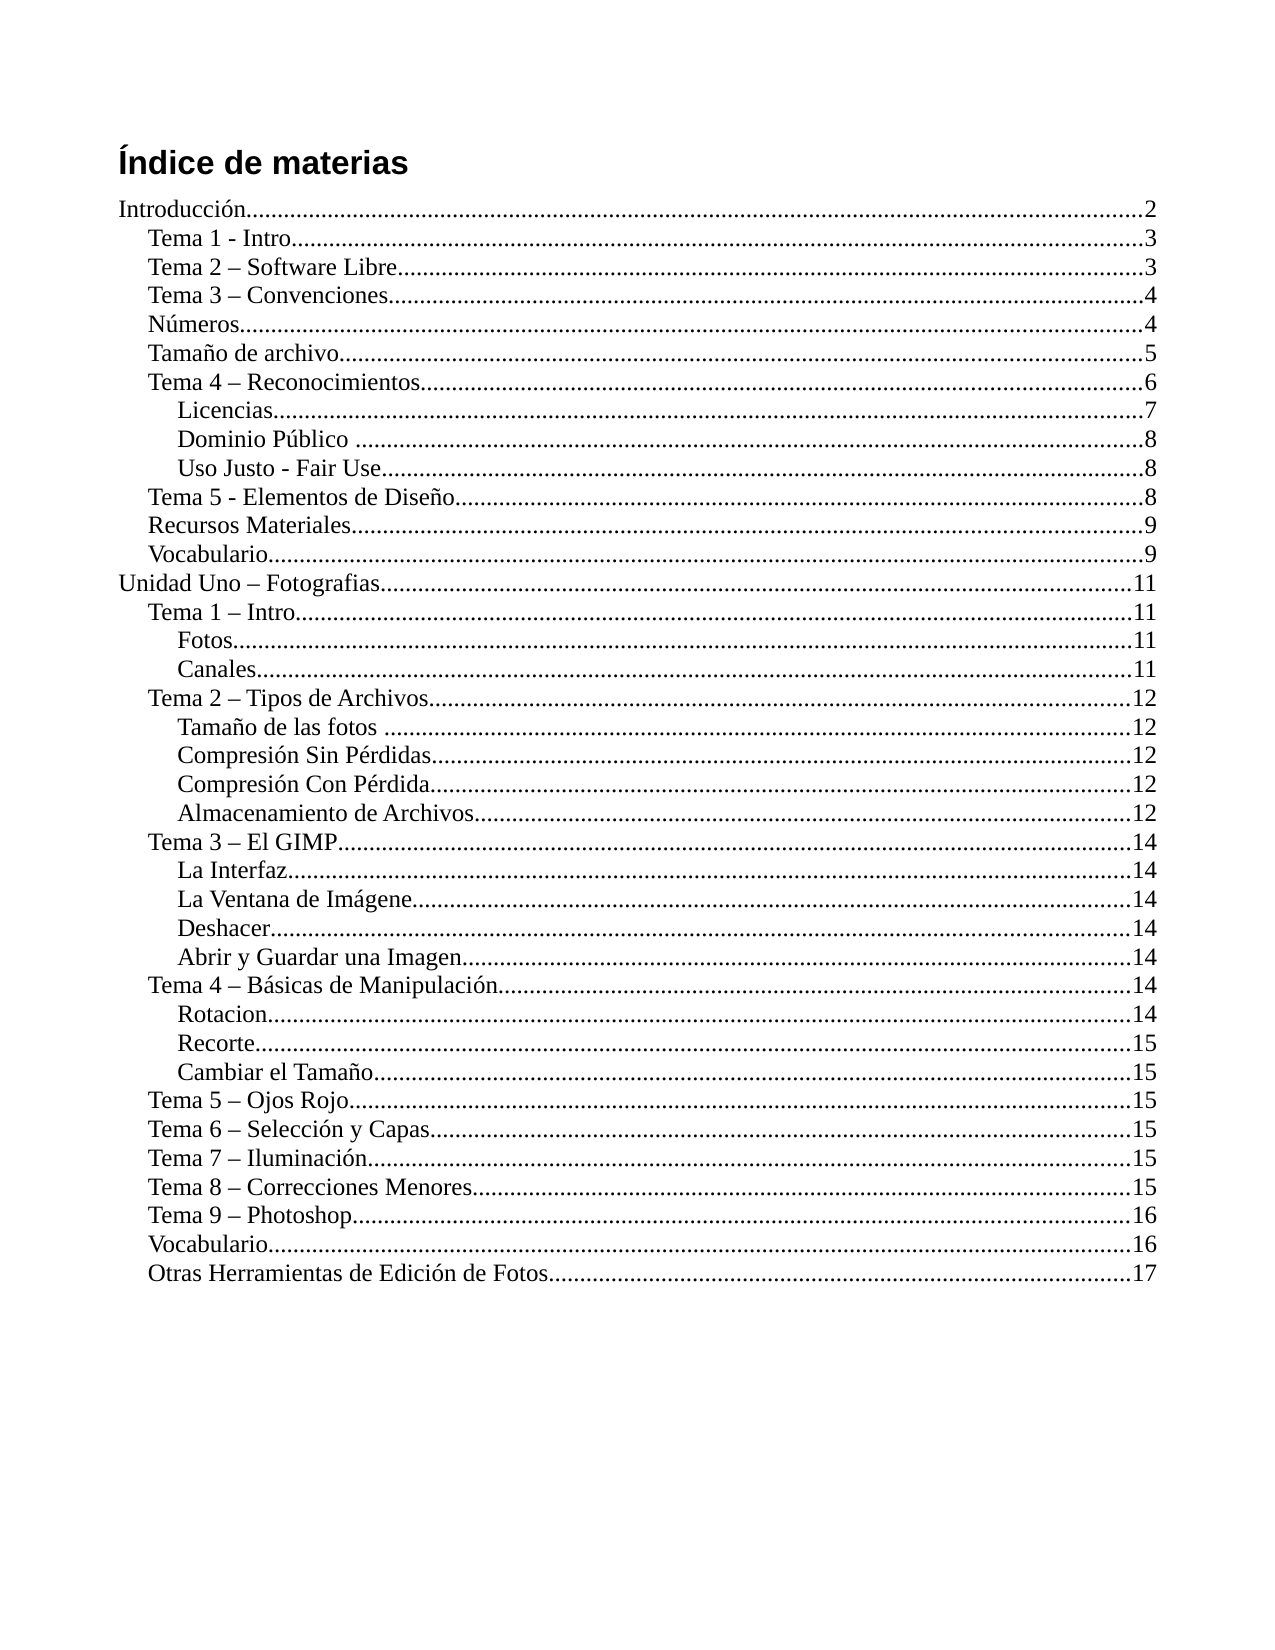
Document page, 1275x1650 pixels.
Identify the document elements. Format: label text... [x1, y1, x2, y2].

text Tamaño de archivo 5 [148, 338, 1157, 367]
text Tema 6 – Selección y Capas 15 [148, 1114, 1157, 1143]
text Tema 4 – Reconocimientos 6 [148, 367, 1157, 395]
text La Ventana de Imágene 14 [177, 884, 1157, 913]
text La Interfaz 14 [177, 855, 1157, 884]
text Rotacion 14 [177, 999, 1157, 1028]
text Tema 8 – Correcciones Menores 15 [148, 1172, 1157, 1200]
text Dominio Público 8 [177, 424, 1157, 453]
text Deshacer 14 [177, 913, 1157, 942]
text Otras Herramientas de Edición de Fotos 17 [148, 1258, 1157, 1287]
text Tema 3 – Convenciones 4 [148, 280, 1157, 309]
text Canales 11 [177, 654, 1157, 683]
text Tema 3 – El GIMP 14 [148, 827, 1157, 855]
text Introducción 2 [118, 194, 1157, 223]
subtitle Índice de materias [118, 143, 1157, 182]
text Números 4 [148, 309, 1157, 338]
text Tema 2 – Tipos de Archivos 12 [148, 683, 1157, 712]
text Almacenamiento de Archivos 12 [177, 798, 1157, 827]
text Tema 4 – Básicas de Manipulación 14 [148, 970, 1157, 999]
text Recursos Materiales 9 [148, 510, 1157, 539]
text Licencias 7 [177, 395, 1157, 424]
text Fotos 11 [177, 625, 1157, 654]
text Tema 2 – Software Libre 3 [148, 252, 1157, 280]
text Recorte 15 [177, 1028, 1157, 1057]
text Compresión Sin Pérdidas 12 [177, 740, 1157, 769]
text Unidad Uno – Fotografias 11 [118, 568, 1157, 597]
text Tema 1 – Intro 11 [148, 597, 1157, 625]
text Cambiar el Tamaño 15 [177, 1057, 1157, 1085]
text Tema 5 - Elementos de Diseño 8 [148, 482, 1157, 510]
text Tema 7 – Iluminación 15 [148, 1143, 1157, 1172]
text Uso Justo - Fair Use 8 [177, 453, 1157, 482]
text Vocabulario 9 [148, 539, 1157, 568]
text Tema 1 - Intro 3 [148, 223, 1157, 252]
text Tema 9 – Photoshop 16 [148, 1200, 1157, 1229]
text Vocabulario 16 [148, 1229, 1157, 1258]
text Tema 5 – Ojos Rojo 15 [148, 1085, 1157, 1114]
text Abrir y Guardar una Imagen 14 [177, 942, 1157, 970]
text Tamaño de las fotos 12 [177, 712, 1157, 740]
text Compresión Con Pérdida 12 [177, 769, 1157, 798]
